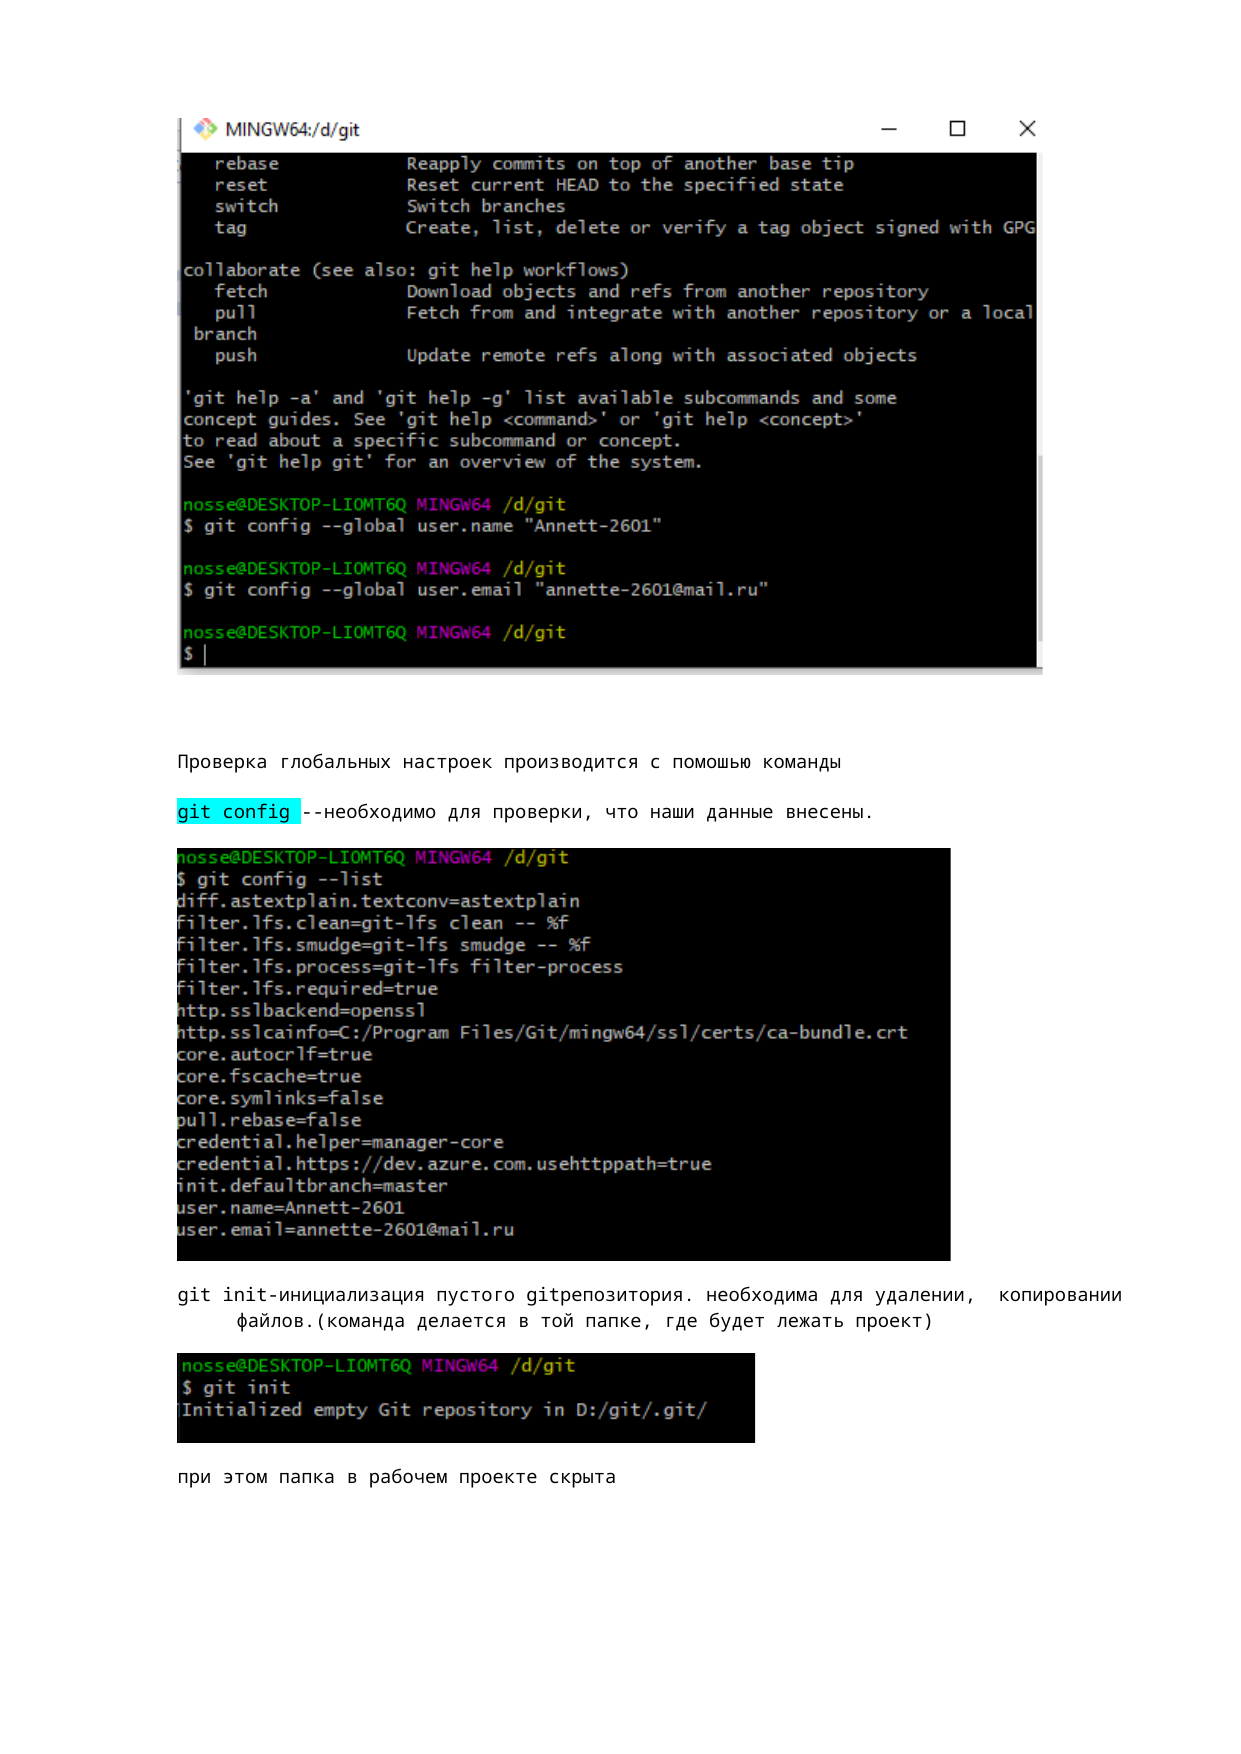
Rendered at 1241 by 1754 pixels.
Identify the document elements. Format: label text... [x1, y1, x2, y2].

text Проверка глобальных настроек производится с помошью команды [177, 748, 1152, 774]
text git init-инициализация пустого gitрепозитория. необходима для удалении, копировании файлов.(команда делается в той папке, где будет лежать проект) [177, 1282, 1152, 1333]
text git config --необходимо для проверки, что наши данные внесены. [177, 798, 1152, 824]
text при этом папка в рабочем проекте скрыта [177, 1463, 1152, 1489]
